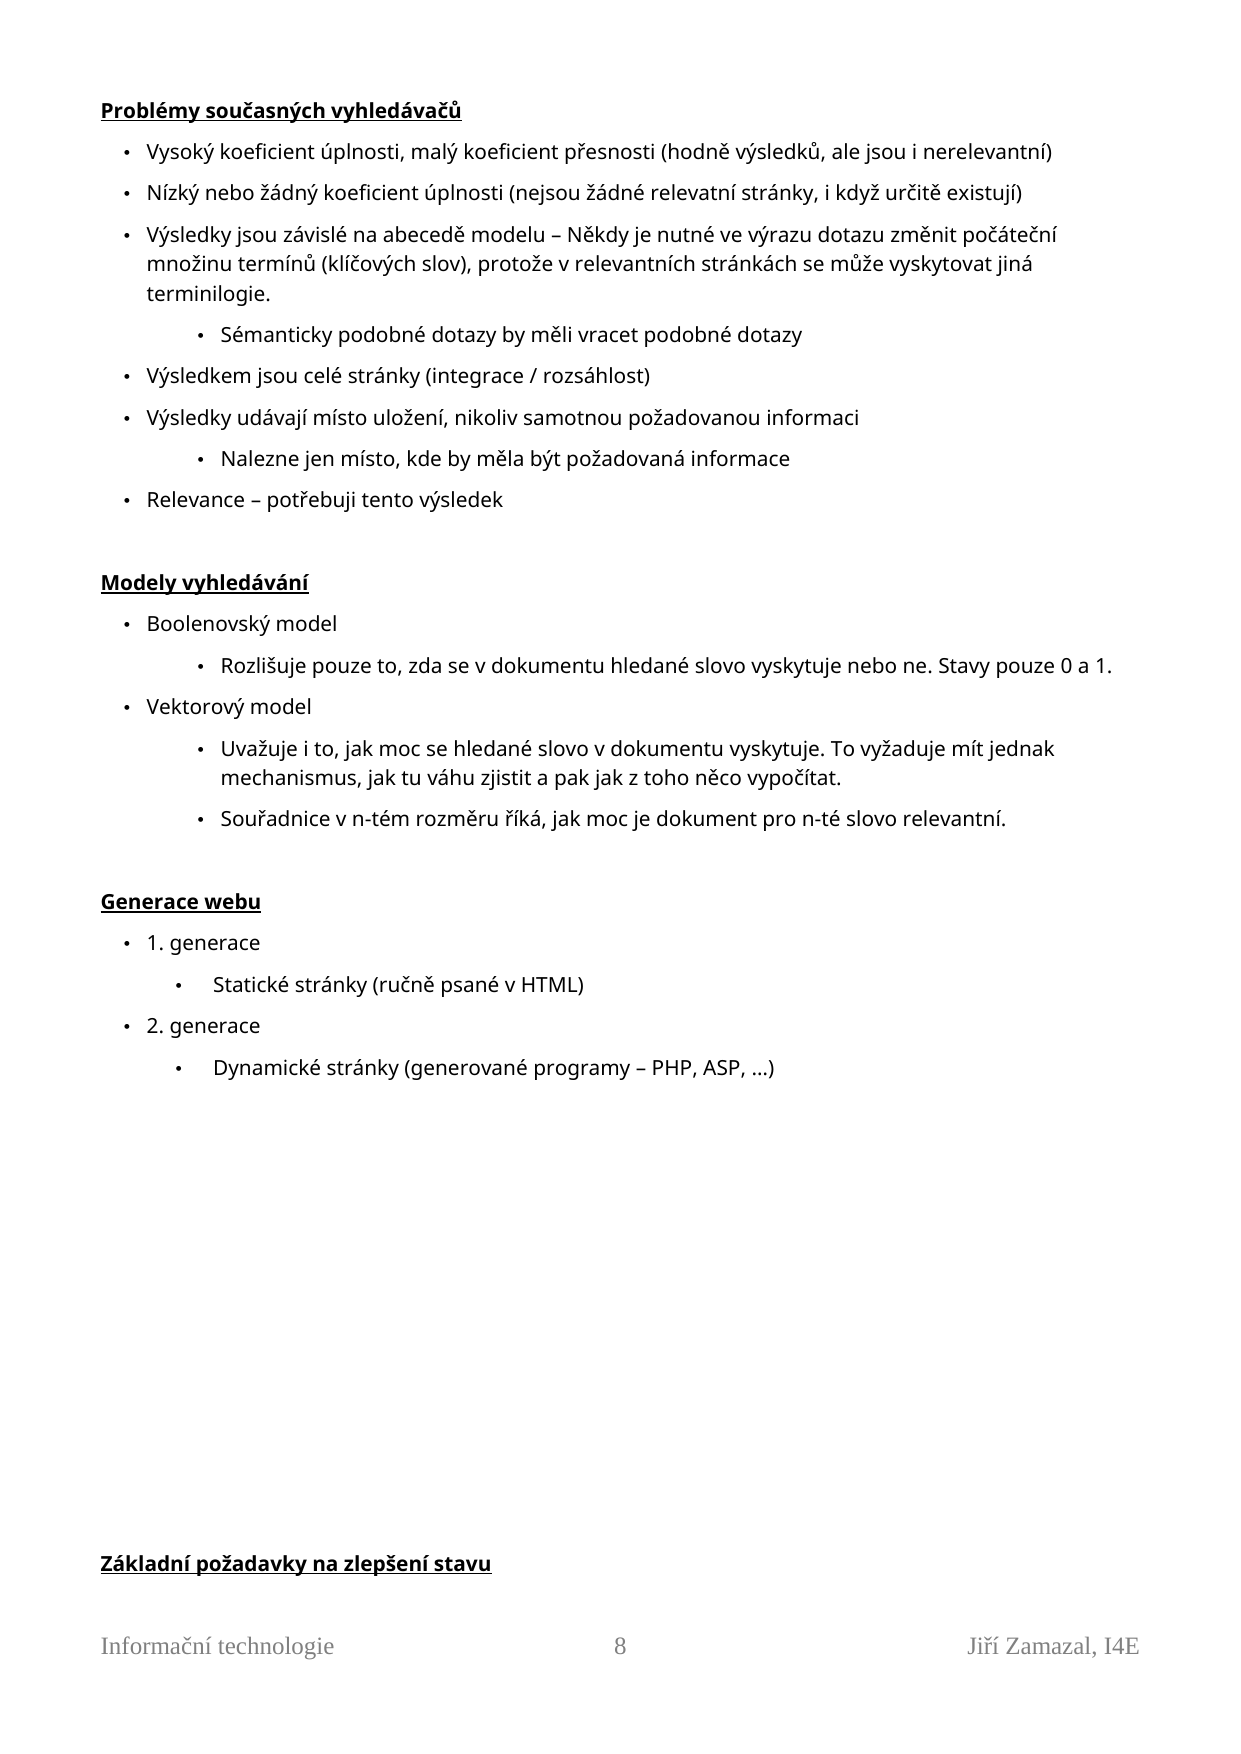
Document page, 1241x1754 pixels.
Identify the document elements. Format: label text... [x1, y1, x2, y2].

list Vysoký koeficient úplnosti, malý koeficient přesnosti (hodně výsledků, ale jsou i nerelevantní) [123, 136, 1140, 165]
list 2. generace [123, 1010, 1140, 1039]
list 1. generace [123, 927, 1140, 957]
list Statické stránky (ručně psané v HTML) [175, 969, 1140, 998]
list Souřadnice v n-tém rozměru říká, jak moc je dokument pro n-té slovo relevantní. [197, 803, 1140, 833]
list Dynamické stránky (generované programy – PHP, ASP, …) [175, 1051, 1140, 1081]
list Vektorový model [123, 691, 1140, 721]
list Relevance – potřebuji tento výsledek [123, 484, 1140, 514]
list Výsledky udávají místo uložení, nikoliv samotnou požadovanou informaci [123, 402, 1140, 431]
text Problémy současných vyhledávačů [100, 94, 1140, 124]
list Sémanticky podobné dotazy by měli vracet podobné dotazy [197, 319, 1140, 348]
text Základní požadavky na zlepšení stavu [100, 1548, 1140, 1577]
list Uvažuje i to, jak moc se hledané slovo v dokumentu vyskytuje. To vyžaduje mít jednak mechanismus, jak tu váhu zjistit a pak jak z toho něco vypočítat. [197, 732, 1140, 791]
list Rozlišuje pouze to, zda se v dokumentu hledané slovo vyskytuje nebo ne. Stavy pouze 0 a 1. [197, 650, 1140, 679]
list Výsledkem jsou celé stránky (integrace / rozsáhlost) [123, 360, 1140, 390]
list Výsledky jsou závislé na abecedě modelu – Někdy je nutné ve výrazu dotazu změnit počáteční množinu termínů (klíčových slov), protože v relevantních stránkách se může vyskytovat jiná terminilogie. [123, 218, 1140, 307]
list Nalezne jen místo, kde by měla být požadovaná informace [197, 443, 1140, 472]
list Boolenovský model [123, 608, 1140, 638]
text Modely vyhledávání [100, 567, 1140, 596]
text Generace webu [100, 886, 1140, 915]
list Nízký nebo žádný koeficient úplnosti (nejsou žádné relevatní stránky, i když určitě existují) [123, 177, 1140, 207]
